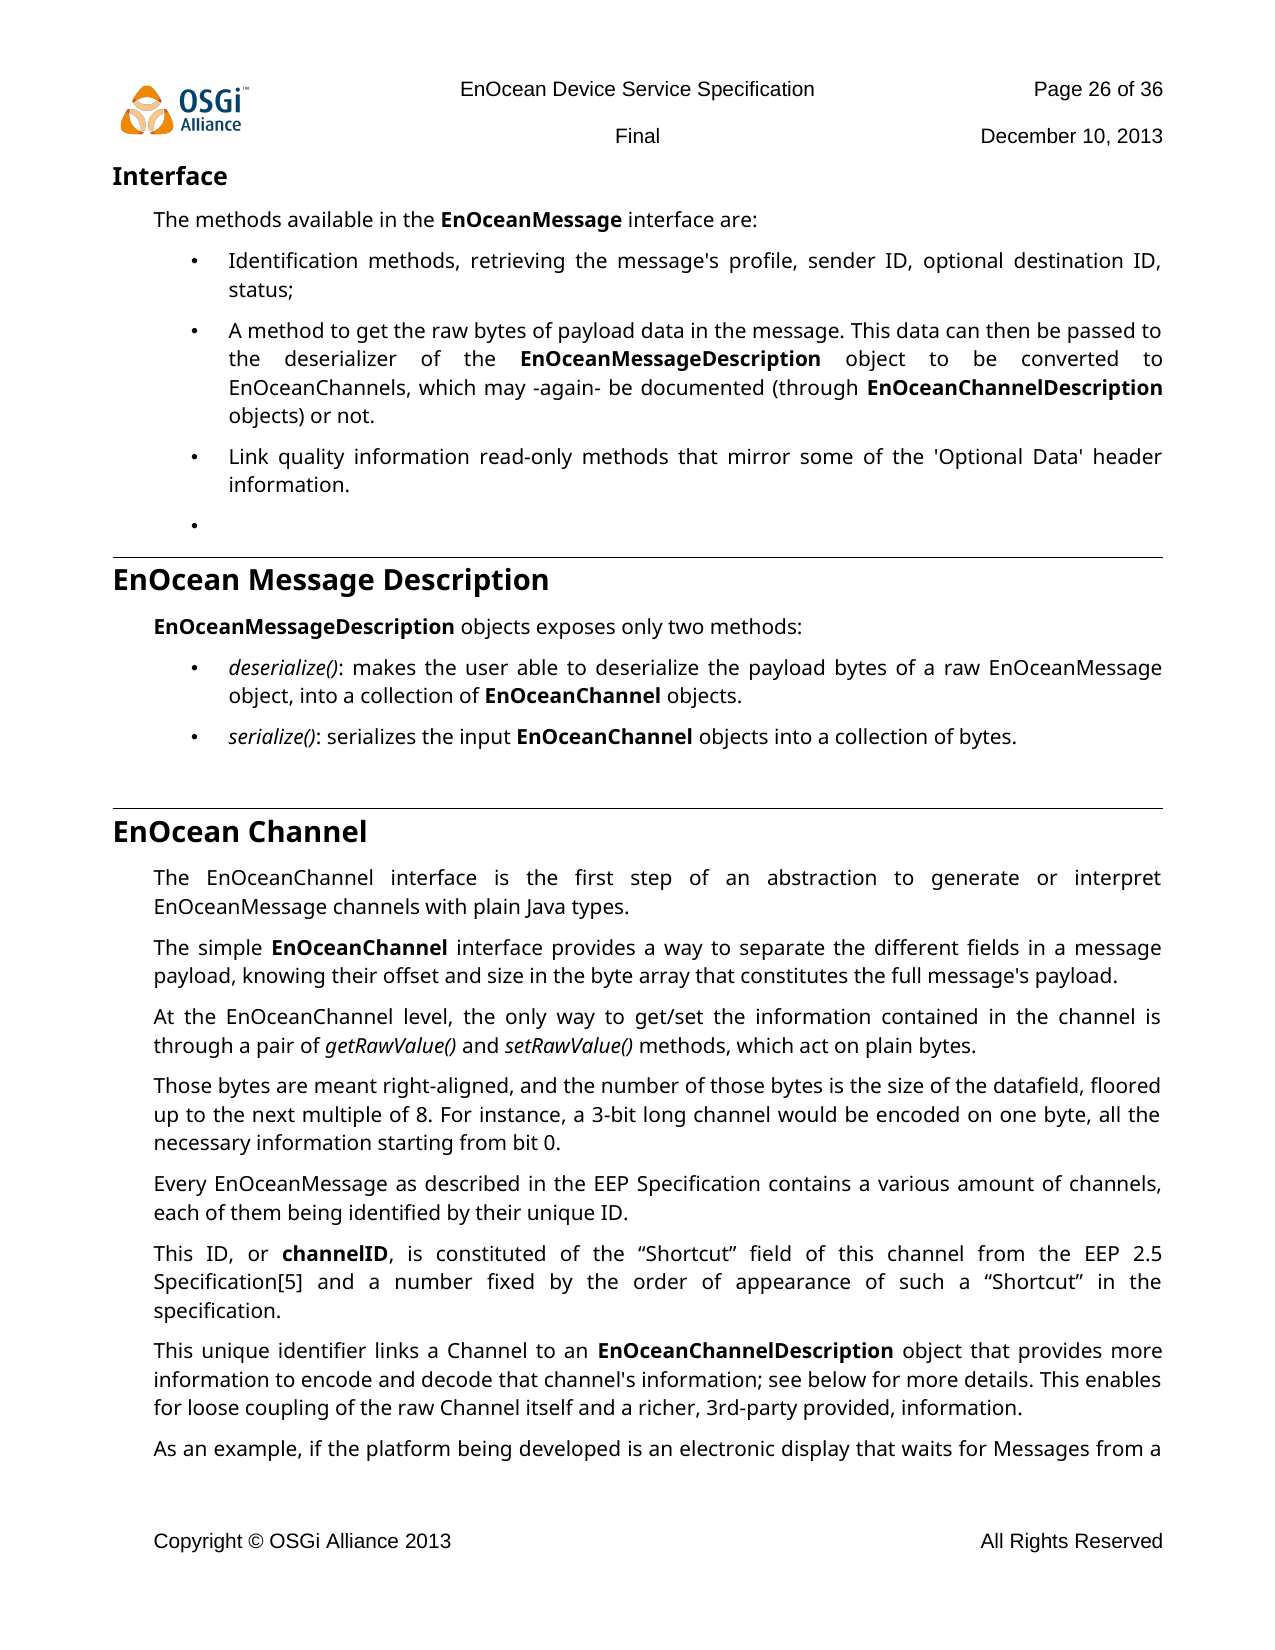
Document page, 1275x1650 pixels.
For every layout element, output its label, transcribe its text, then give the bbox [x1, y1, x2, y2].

text At the EnOceanChannel level, the only way to get/set the information contained in the channel is through a pair of getRawValue() and setRawValue() methods, which act on plain bytes. [153, 1002, 1163, 1059]
picture [113, 78, 257, 142]
text The methods available in the EnOceanMessage interface are: [153, 206, 1163, 234]
subtitle EnOcean Message Description [112, 558, 1163, 599]
text Every EnOceanMessage as described in the EEP Specification contains a various amount of channels, each of them being identified by their unique ID. [153, 1169, 1163, 1226]
text Those bytes are meant right-aligned, and the number of those bytes is the size of the datafield, floored up to the next multiple of 8. For instance, a 3-bit long channel would be encoded on one byte, all the necessary information starting from bit 0. [153, 1072, 1163, 1157]
list A method to get the raw bytes of payload data in the message. This data can then be passed to the deserializer of the EnOceanMessageDescription object to be converted to EnOceanChannels, which may -again- be documented (through EnOceanChannelDescription objects) or not. [191, 316, 1163, 429]
list Link quality information read-only methods that mirror some of the 'Optional Data' header information. [191, 442, 1163, 499]
text This unique identifier links a Channel to an EnOceanChannelDescription object that provides more information to encode and decode that channel's information; see below for more details. This enables for loose coupling of the raw Channel itself and a richer, 3rd-party provided, information. [153, 1337, 1163, 1422]
text This ID, or channelID, is constituted of the “Shortcut” field of this channel from the EEP 2.5 Specification[5]. and a number fixed by the order of appearance of such a “Shortcut” in the specification. [153, 1239, 1163, 1324]
subtitle Interface [112, 159, 1163, 193]
text As an example, if the platform being developed is an electronic display that waits for Messages from a [153, 1434, 1163, 1463]
subtitle EnOcean Channel [112, 809, 1163, 851]
text The simple EnOceanChannel interface provides a way to separate the different fields in a message payload, knowing their offset and size in the byte array that constitutes the full message's payload. [153, 933, 1163, 990]
list Identification methods, retrieving the message's profile, sender ID, optional destination ID, status; [191, 246, 1163, 303]
text The EnOceanChannel interface is the first step of an abstraction to generate or interpret EnOceanMessage channels with plain Java types. [153, 863, 1163, 920]
text EnOceanMessageDescription objects exposes only two methods: [153, 612, 1163, 640]
list deserialize(): makes the user able to deserialize the payload bytes of a raw EnOceanMessage object, into a collection of EnOceanChannel objects. [191, 653, 1163, 710]
list serialize(): serializes the input EnOceanChannel objects into a collection of bytes. [191, 722, 1163, 751]
